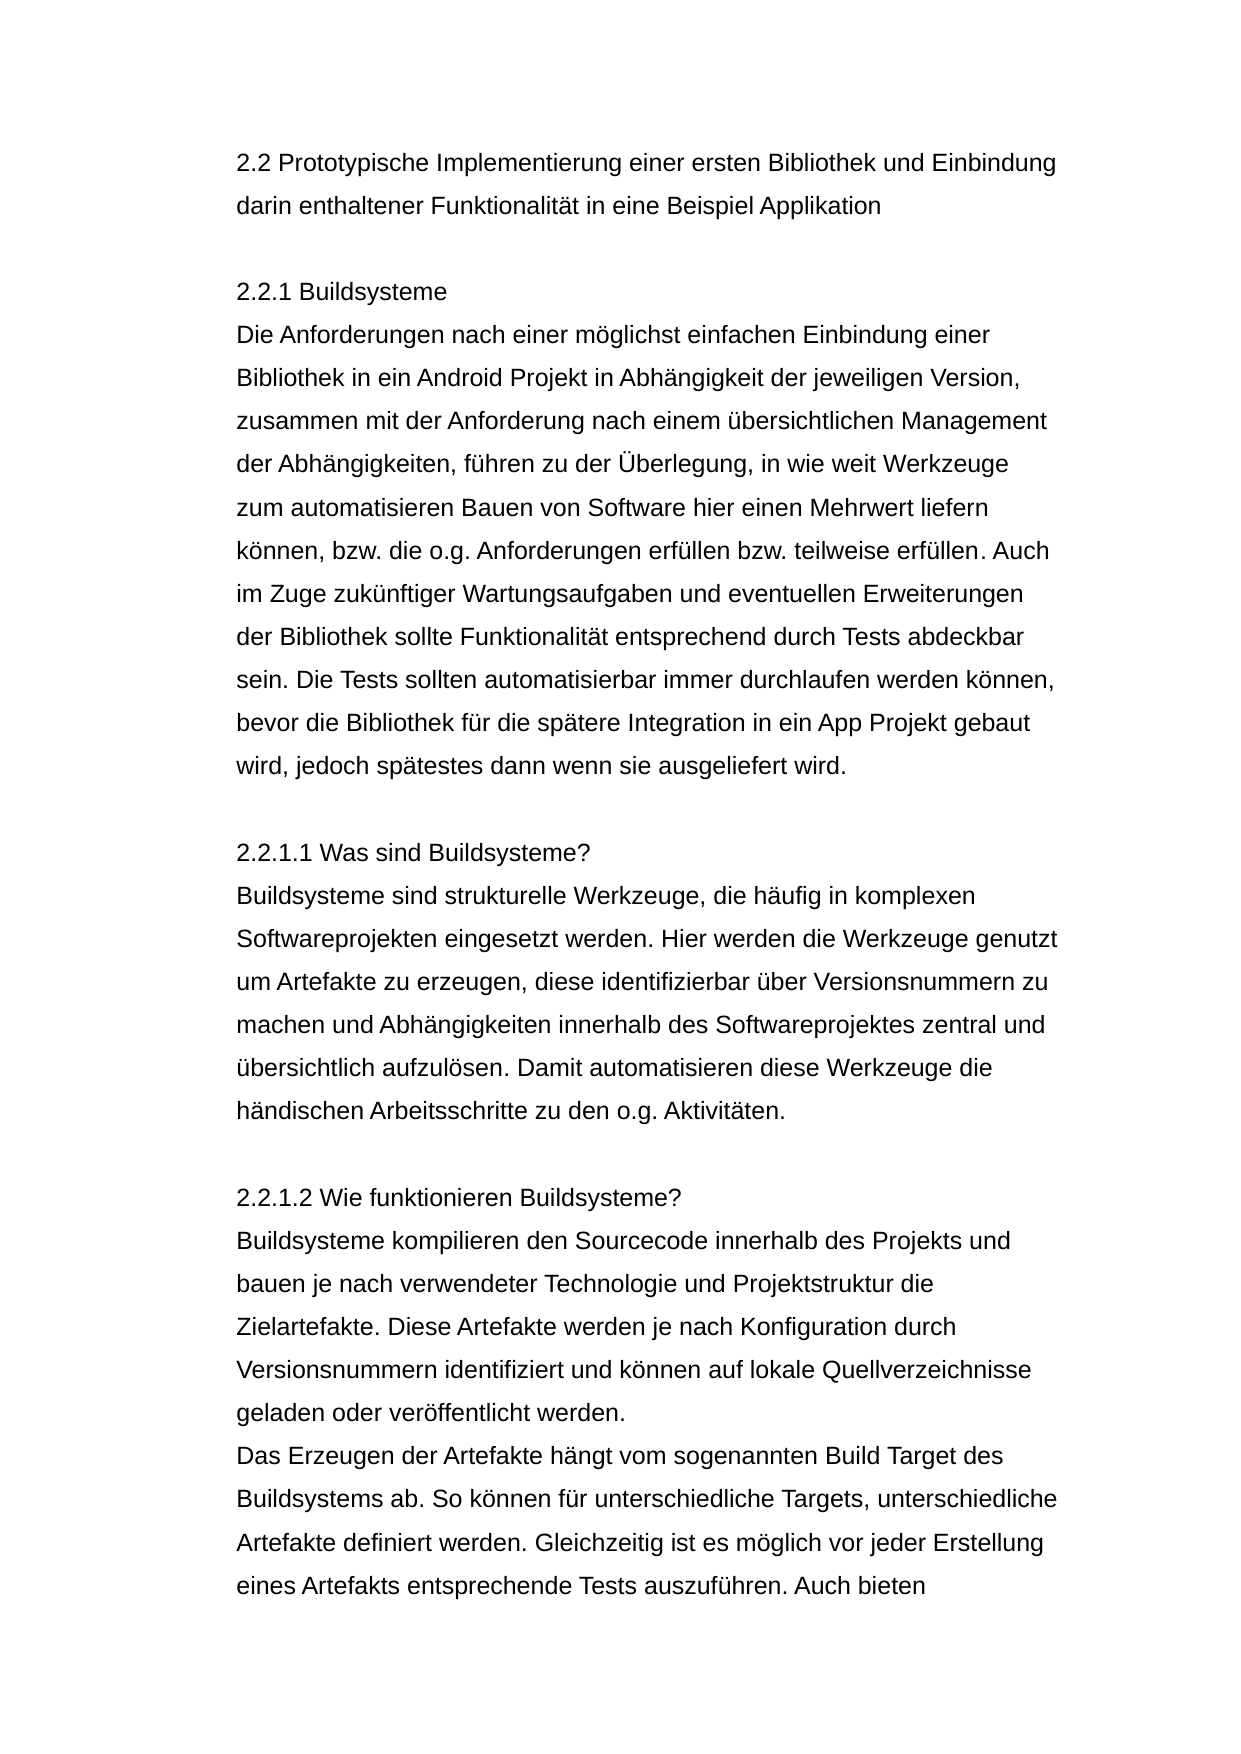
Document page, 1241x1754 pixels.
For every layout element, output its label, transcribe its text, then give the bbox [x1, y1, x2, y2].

text 2.2.1.1 Was sind Buildsysteme? [236, 838, 1063, 866]
text Buildsysteme sind strukturelle Werkzeuge, die häufig in komplexen Softwareprojekten eingesetzt werden. Hier werden die Werkzeuge genutzt um Artefakte zu erzeugen, diese identifizierbar über Versionsnummern zu machen und Abhängigkeiten innerhalb des Softwareprojektes zentral und übersichtlich aufzulösen. Damit automatisieren diese Werkzeuge die händischen Arbeitsschritte zu den o.g. Aktivitäten. [236, 881, 1063, 1125]
text Buildsysteme kompilieren den Sourcecode innerhalb des Projekts und bauen je nach verwendeter Technologie und Projektstruktur die Zielartefakte. Diese Artefakte werden je nach Konfiguration durch Versionsnummern identifiziert und können auf lokale Quellverzeichnisse geladen oder veröffentlicht werden. [236, 1226, 1063, 1427]
text 2.2.1.2 Wie funktionieren Buildsysteme? [236, 1183, 1063, 1211]
text 2.2 Prototypische Implementierung einer ersten Bibliothek und Einbindung darin enthaltener Funktionalität in eine Beispiel Applikation [236, 148, 1063, 219]
text 2.2.1 Buildsysteme [236, 277, 1063, 306]
text Die Anforderungen nach einer möglichst einfachen Einbindung einer Bibliothek in ein Android Projekt in Abhängigkeit der jeweiligen Version, zusammen mit der Anforderung nach einem übersichtlichen Management der Abhängigkeiten, führen zu der Überlegung, in wie weit Werkzeuge zum automatisieren Bauen von Software hier einen Mehrwert liefern können, bzw. die o.g. Anforderungen erfüllen bzw. teilweise erfüllen. Auch im Zuge zukünftiger Wartungsaufgaben und eventuellen Erweiterungen der Bibliothek sollte Funktionalität entsprechend durch Tests abdeckbar sein. Die Tests sollten automatisierbar immer durchlaufen werden können, bevor die Bibliothek für die spätere Integration in ein App Projekt gebaut wird, jedoch spätestes dann wenn sie ausgeliefert wird. [236, 320, 1063, 780]
text Das Erzeugen der Artefakte hängt vom sogenannten Build Target des Buildsystems ab. So können für unterschiedliche Targets, unterschiedliche Artefakte definiert werden. Gleichzeitig ist es möglich vor jeder Erstellung eines Artefakts entsprechende Tests auszuführen. Auch bieten [236, 1441, 1063, 1599]
